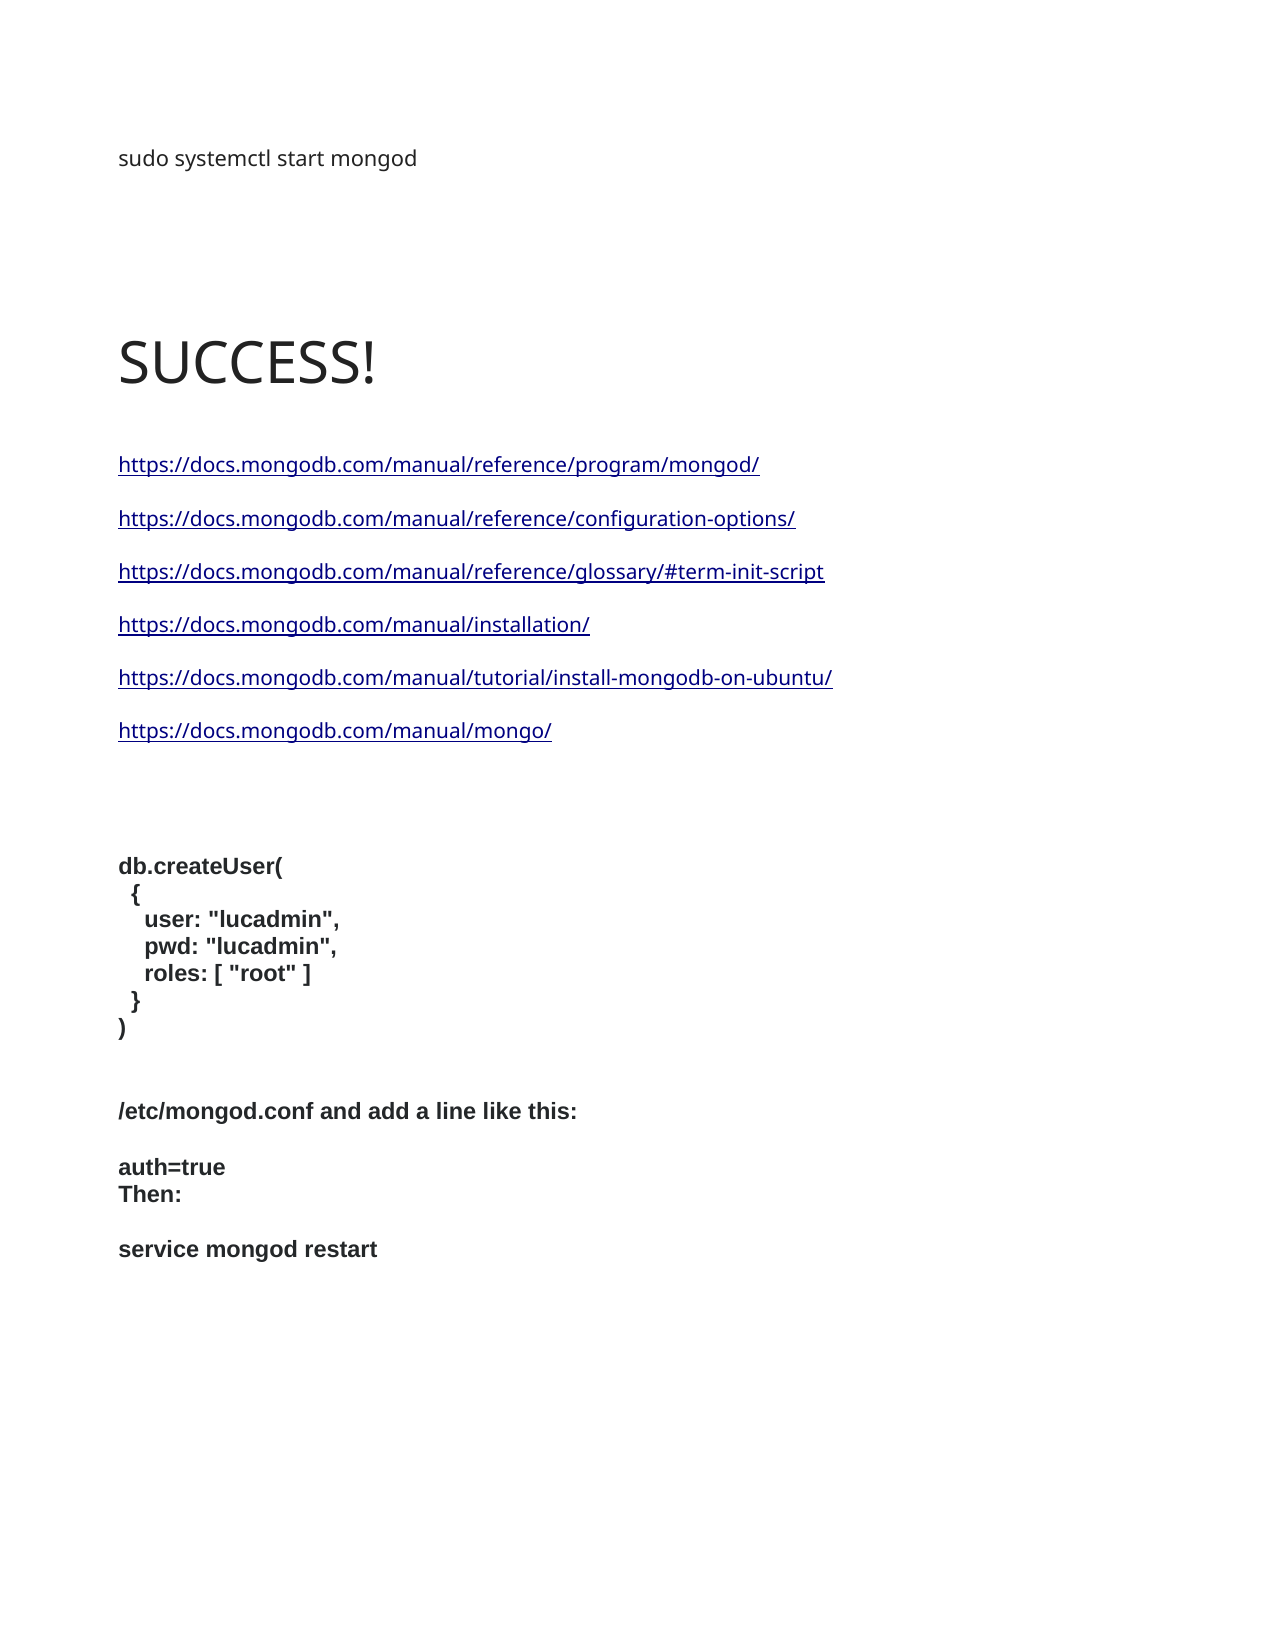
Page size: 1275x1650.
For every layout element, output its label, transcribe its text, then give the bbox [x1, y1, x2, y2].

text ) [118, 1013, 1157, 1040]
text Then: [118, 1180, 1157, 1207]
text https://docs.mongodb.com/manual/reference/program/mongod/ [118, 451, 1157, 479]
text https://docs.mongodb.com/manual/mongo/ [118, 717, 1157, 745]
text /etc/mongod.conf and add a line like this: [118, 1098, 1157, 1125]
text roles: [ "root" ] [118, 960, 1157, 987]
text service mongod restart [118, 1236, 1157, 1263]
text } [118, 987, 1157, 1013]
text user: "lucadmin", [118, 906, 1157, 933]
text auth=true [118, 1153, 1157, 1180]
text { [118, 879, 1157, 906]
text https://docs.mongodb.com/manual/reference/glossary/#term-init-script [118, 557, 1157, 585]
text https://docs.mongodb.com/manual/tutorial/install-mongodb-on-ubuntu/ [118, 663, 1157, 692]
text https://docs.mongodb.com/manual/installation/ [118, 610, 1157, 639]
text sudo systemctl start mongod [118, 143, 1157, 173]
text db.createUser( [118, 852, 1157, 879]
text pwd: "lucadmin", [118, 933, 1157, 960]
text SUCCESS! [118, 321, 1157, 401]
text https://docs.mongodb.com/manual/reference/configuration-options/ [118, 504, 1157, 532]
